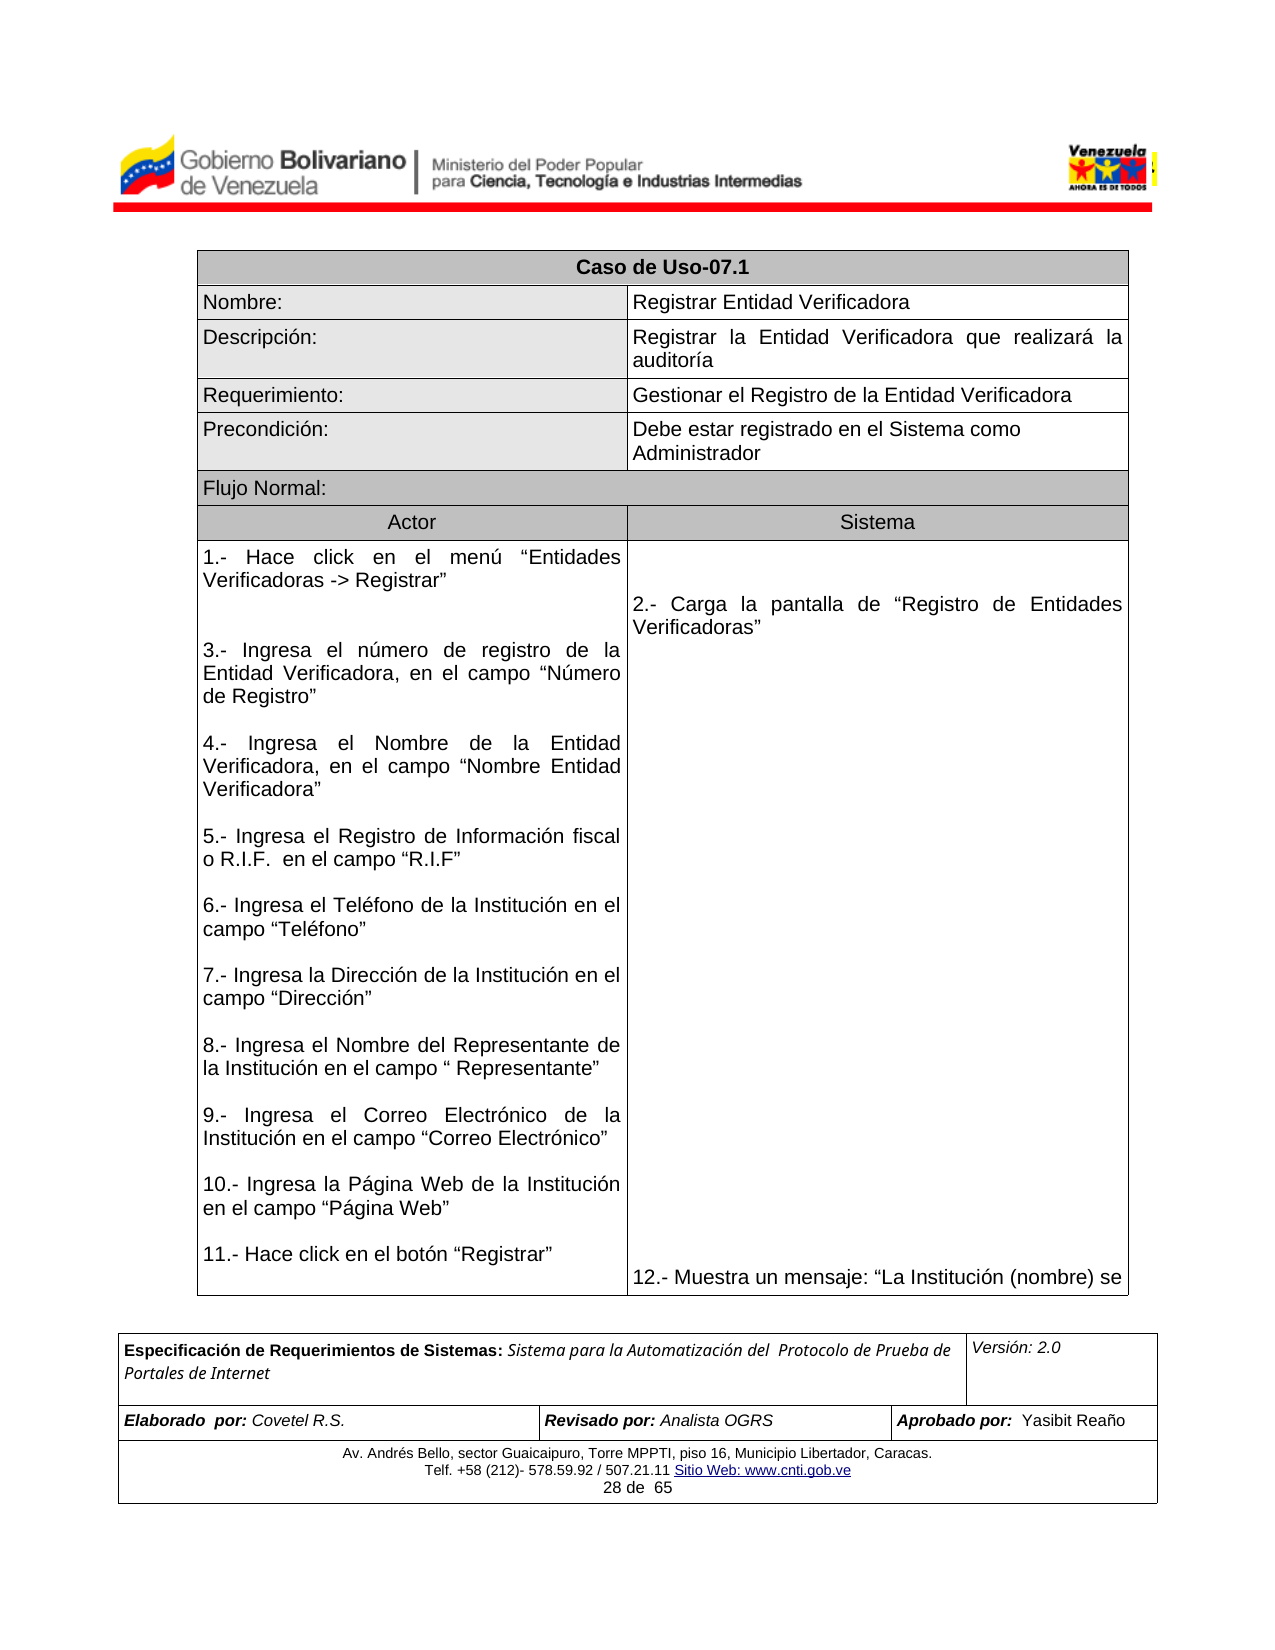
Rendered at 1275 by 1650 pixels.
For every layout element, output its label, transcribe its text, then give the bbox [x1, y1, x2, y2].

table_cell Nombre: [198, 286, 627, 319]
table_cell Registrar Entidad Verificadora [628, 286, 1128, 319]
picture [113, 126, 1153, 212]
table_cell Gestionar el Registro de la Entidad Verificadora [628, 379, 1128, 412]
table_cell Actor [198, 506, 627, 540]
table_cell 2.- Carga la pantalla de “Registro de Entidades Verificadoras” 12.- Muestra un mensaje: “La Institución (nombre) se [628, 541, 1128, 1295]
table_cell 1.- Hace click en el menú “Entidades Verificadoras -> Registrar” 3.- Ingresa el número de registro de la Entidad Verificadora, en el campo “Número de Registro” 4.- Ingresa el Nombre de la Entidad Verificadora, en el campo “Nombre Entidad Verificadora” 5.- Ingresa el Registro de Información fiscal o R.I.F. en el campo “R.I.F” 6.- Ingresa el Teléfono de la Institución en el campo “Teléfono” 7.- Ingresa la Dirección de la Institución en el campo “Dirección” 8.- Ingresa el Nombre del Representante de la Institución en el campo “ Representante” 9.- Ingresa el Correo Electrónico de la Institución en el campo “Correo Electrónico” 10.- Ingresa la Página Web de la Institución en el campo “Página Web” 11.- Hace click en el botón “Registrar” [198, 541, 627, 1295]
table_cell Flujo Normal: [198, 471, 1128, 505]
table_cell Requerimiento: [198, 379, 627, 412]
table_cell Precondición: [198, 413, 627, 470]
table_cell Descripción: [198, 320, 627, 377]
table_header Caso de Uso-07.1 [198, 251, 1128, 284]
table_cell Registrar la Entidad Verificadora que realizará la auditoría [628, 320, 1128, 377]
table_cell Debe estar registrado en el Sistema como Administrador [628, 413, 1128, 470]
table_cell Sistema [628, 506, 1128, 540]
